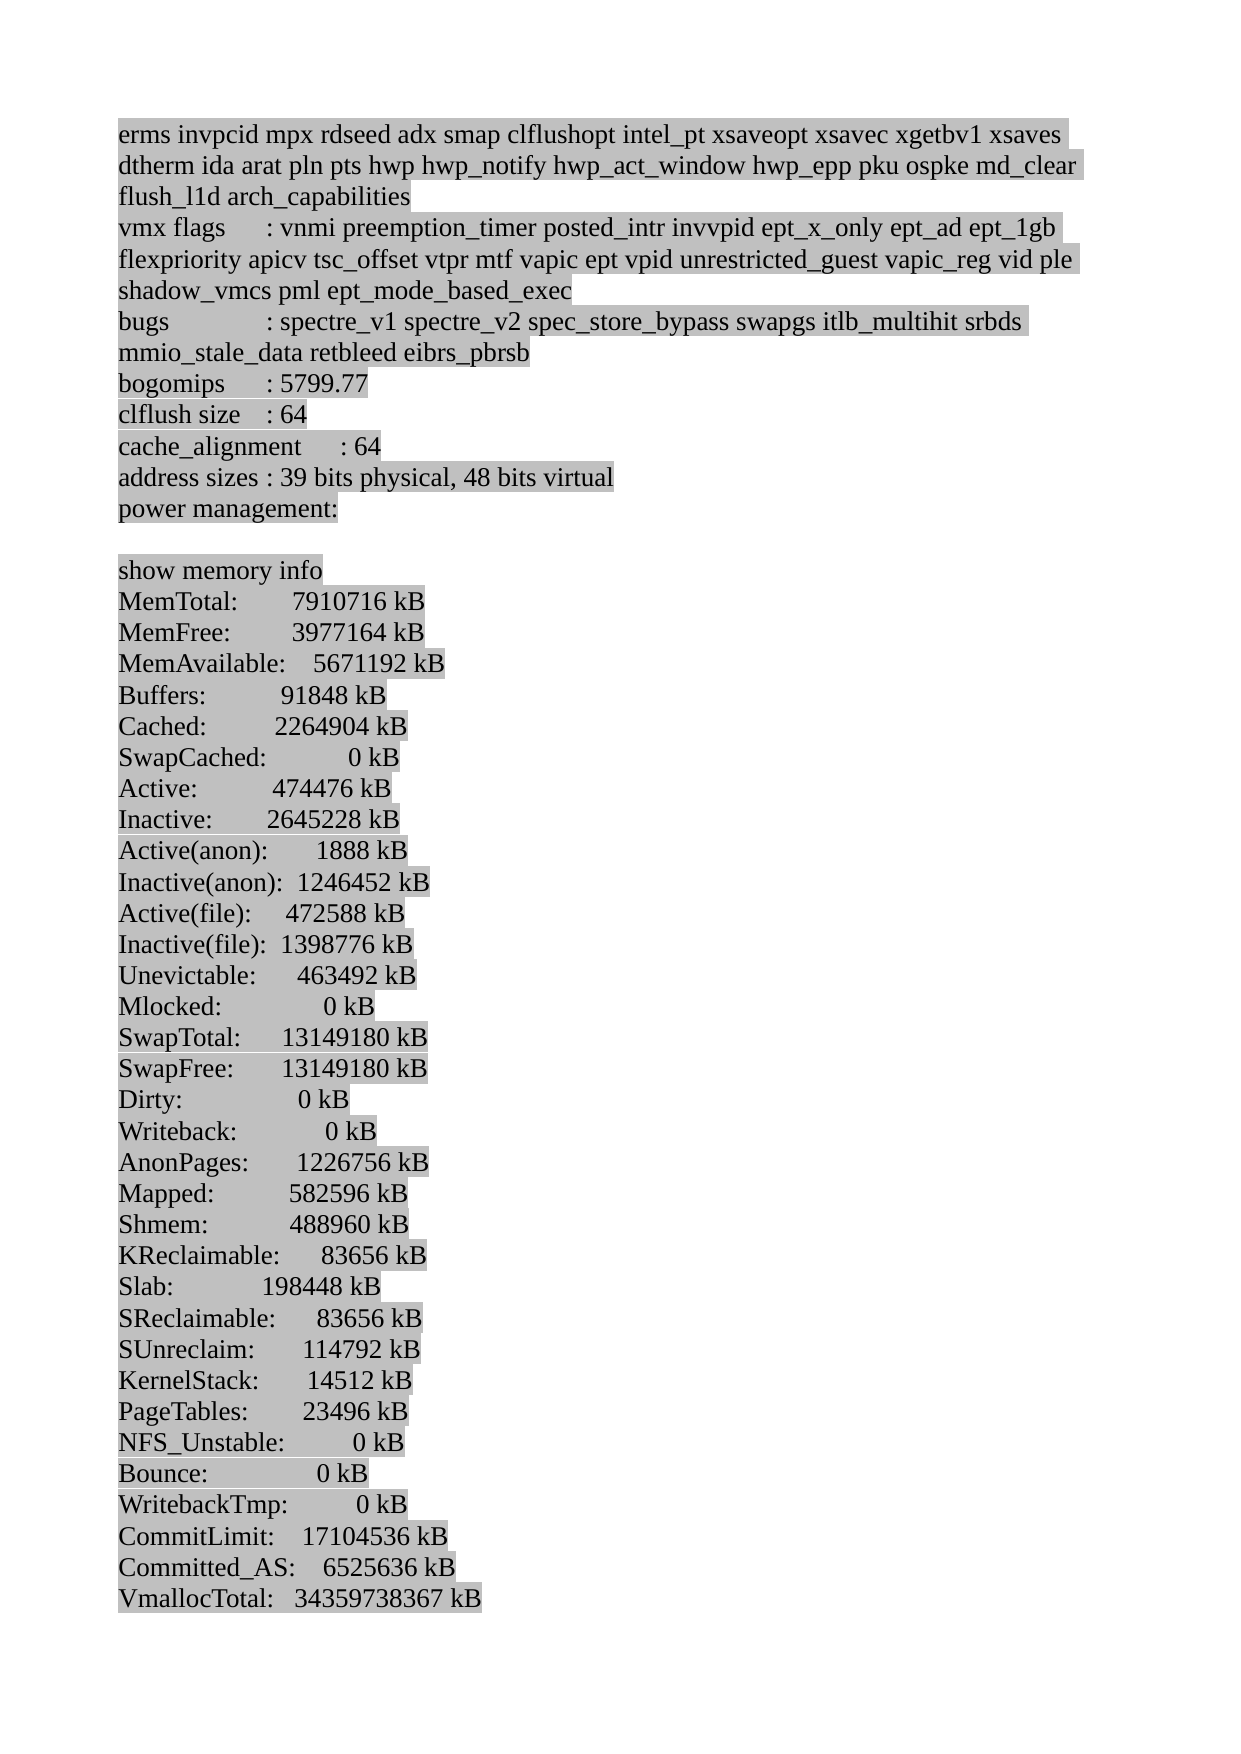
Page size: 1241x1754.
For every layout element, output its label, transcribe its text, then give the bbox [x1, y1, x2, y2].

text SwapCached: 0 kB [118, 741, 1122, 772]
text Inactive(anon): 1246452 kB [118, 866, 1122, 897]
text Writeback: 0 kB [118, 1115, 1122, 1146]
text Dirty: 0 kB [118, 1084, 1122, 1115]
text WritebackTmp: 0 kB [118, 1488, 1122, 1520]
text SReclaimable: 83656 kB [118, 1302, 1122, 1333]
text Cached: 2264904 kB [118, 710, 1122, 741]
text Active(anon): 1888 kB [118, 834, 1122, 866]
text Shmem: 488960 kB [118, 1208, 1122, 1239]
text clflush size : 64 [118, 398, 1122, 429]
text Bounce: 0 kB [118, 1457, 1122, 1488]
text KReclaimable: 83656 kB [118, 1239, 1122, 1271]
text Active: 474476 kB [118, 772, 1122, 803]
text KernelStack: 14512 kB [118, 1364, 1122, 1395]
text Committed_AS: 6525636 kB [118, 1551, 1122, 1582]
text SwapTotal: 13149180 kB [118, 1021, 1122, 1052]
text MemTotal: 7910716 kB [118, 585, 1122, 616]
text CommitLimit: 17104536 kB [118, 1520, 1122, 1551]
text MemFree: 3977164 kB [118, 616, 1122, 648]
text Inactive: 2645228 kB [118, 803, 1122, 834]
text show memory info [118, 554, 1122, 585]
text Inactive(file): 1398776 kB [118, 928, 1122, 959]
text cache_alignment : 64 [118, 429, 1122, 461]
text erms invpcid mpx rdseed adx smap clflushopt intel_pt xsaveopt xsavec xgetbv1 xsaves dtherm ida arat pln pts hwp hwp_notify hwp_act_window hwp_epp pku ospke md_clear flush_l1d arch_capabilities [118, 118, 1122, 212]
text NFS_Unstable: 0 kB [118, 1426, 1122, 1457]
text power management: [118, 492, 1122, 523]
text MemAvailable: 5671192 kB [118, 648, 1122, 679]
text Slab: 198448 kB [118, 1271, 1122, 1302]
text bogomips : 5799.77 [118, 367, 1122, 398]
text Mapped: 582596 kB [118, 1177, 1122, 1208]
text SwapFree: 13149180 kB [118, 1052, 1122, 1084]
text AnonPages: 1226756 kB [118, 1146, 1122, 1177]
text VmallocTotal: 34359738367 kB [118, 1582, 1122, 1613]
text address sizes : 39 bits physical, 48 bits virtual [118, 461, 1122, 492]
text Buffers: 91848 kB [118, 679, 1122, 710]
text Active(file): 472588 kB [118, 897, 1122, 928]
text SUnreclaim: 114792 kB [118, 1333, 1122, 1364]
text Mlocked: 0 kB [118, 990, 1122, 1021]
text Unevictable: 463492 kB [118, 959, 1122, 990]
text PageTables: 23496 kB [118, 1395, 1122, 1426]
text bugs : spectre_v1 spectre_v2 spec_store_bypass swapgs itlb_multihit srbds mmio_stale_data retbleed eibrs_pbrsb [118, 305, 1122, 367]
text vmx flags : vnmi preemption_timer posted_intr invvpid ept_x_only ept_ad ept_1gb flexpriority apicv tsc_offset vtpr mtf vapic ept vpid unrestricted_guest vapic_reg vid ple shadow_vmcs pml ept_mode_based_exec [118, 212, 1122, 305]
